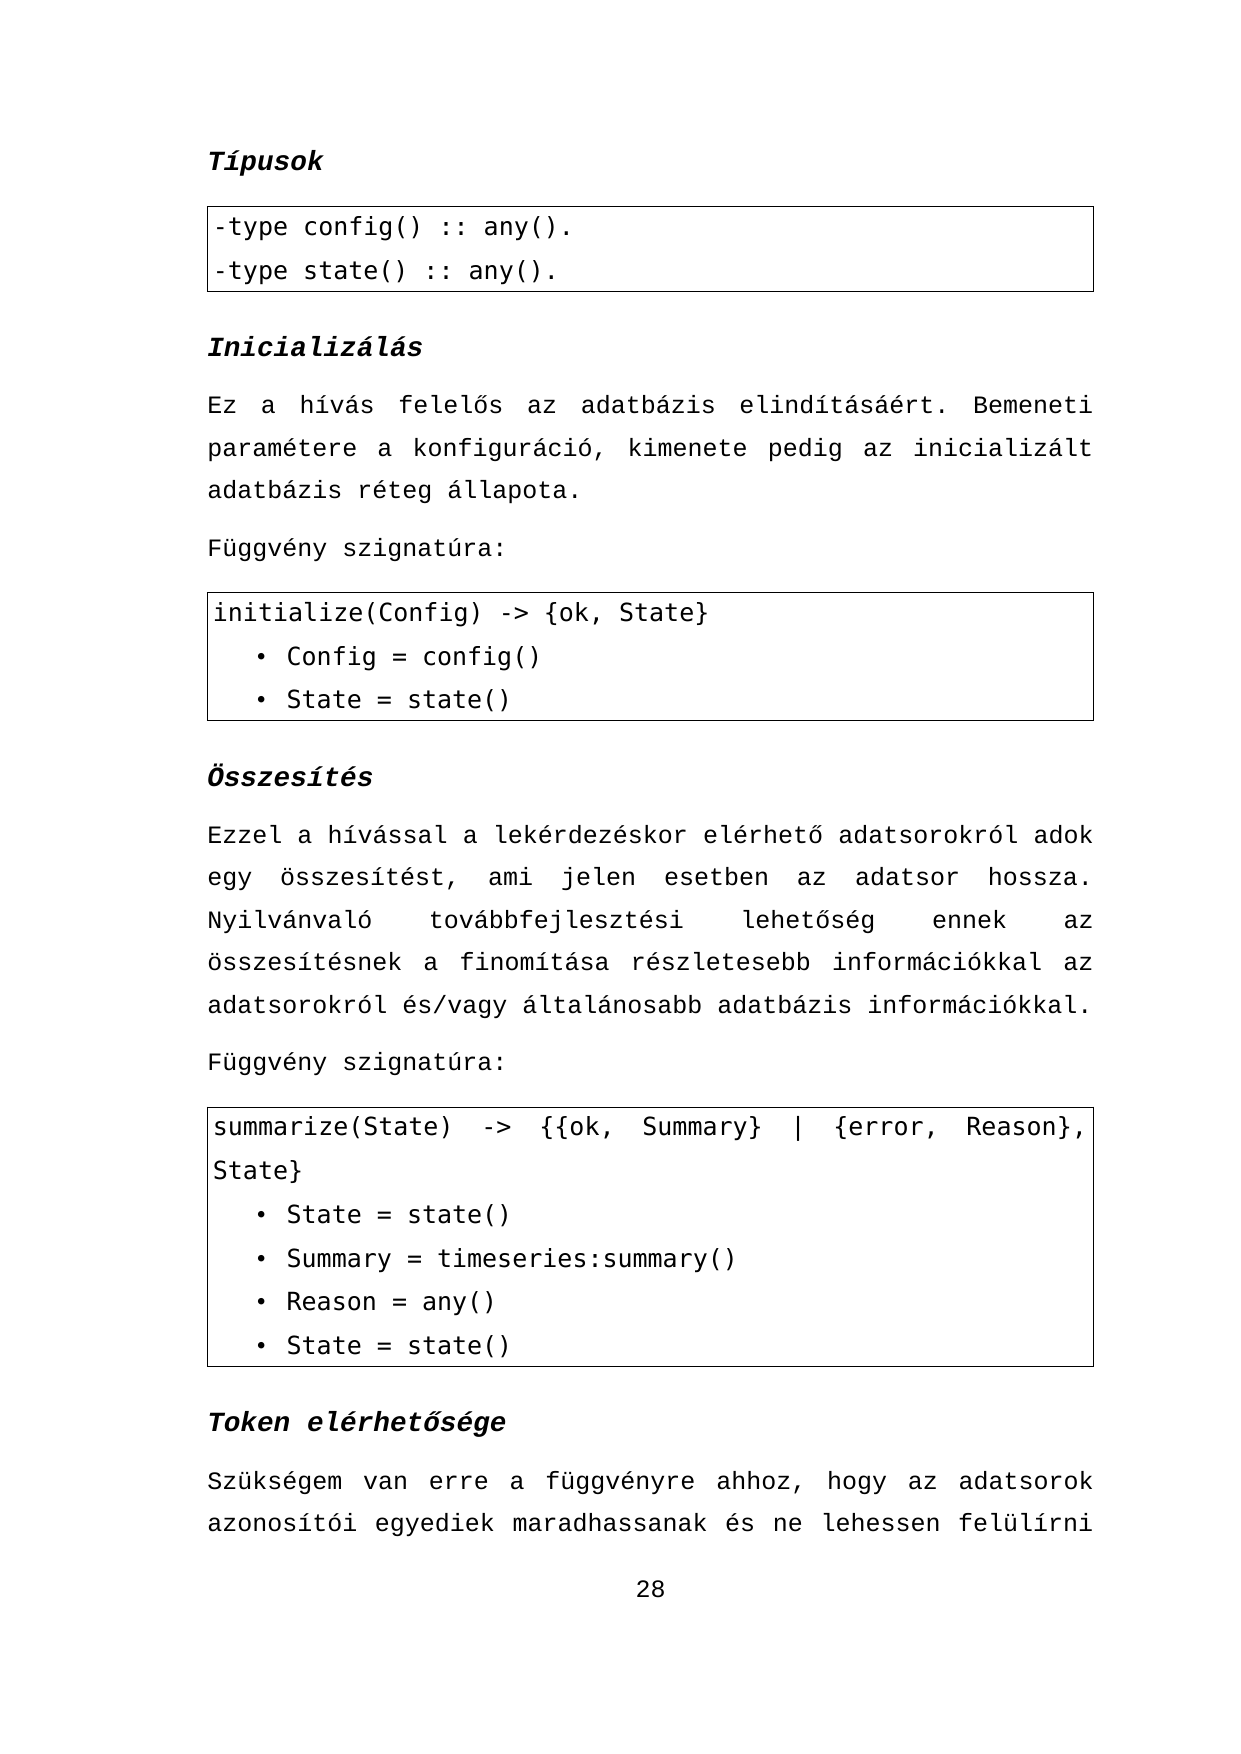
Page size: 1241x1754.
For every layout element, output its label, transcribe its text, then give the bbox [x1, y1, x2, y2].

subtitle Típusok [207, 147, 1093, 178]
text Szükségem van erre a függvényre ahhoz, hogy az adatsorok azonosítói egyediek maradhassanak és ne lehessen felülírni [207, 1468, 1093, 1539]
subtitle Inicializálás [207, 333, 1093, 365]
text Ezzel a hívással a lekérdezéskor elérhető adatsorokról adok egy összesítést, ami jelen esetben az adatsor hossza. Nyilvánvaló továbbfejlesztési lehetőség ennek az összesítésnek a finomítása részletesebb információkkal az adatsorokról és/vagy általánosabb adatbázis információkkal. [207, 822, 1093, 1021]
subtitle Token elérhetősége [207, 1409, 1093, 1440]
table_header summarize(State) -> {{ok, Summary} | {error, Reason}, State} State = state() Summary = timeseries:summary() Reason = any() State = state() [208, 1108, 1093, 1366]
table_header initialize(Config) -> {ok, State} Config = config() State = state() [208, 593, 1093, 720]
text Függvény szignatúra: [207, 1049, 1093, 1078]
table_header -type config() :: any(). -type state() :: any(). [208, 207, 1093, 291]
text Ez a hívás felelős az adatbázis elindításáért. Bemeneti paramétere a konfiguráció, kimenete pedig az inicializált adatbázis réteg állapota. [207, 393, 1093, 506]
subtitle Összesítés [207, 763, 1093, 794]
text Függvény szignatúra: [207, 535, 1093, 563]
